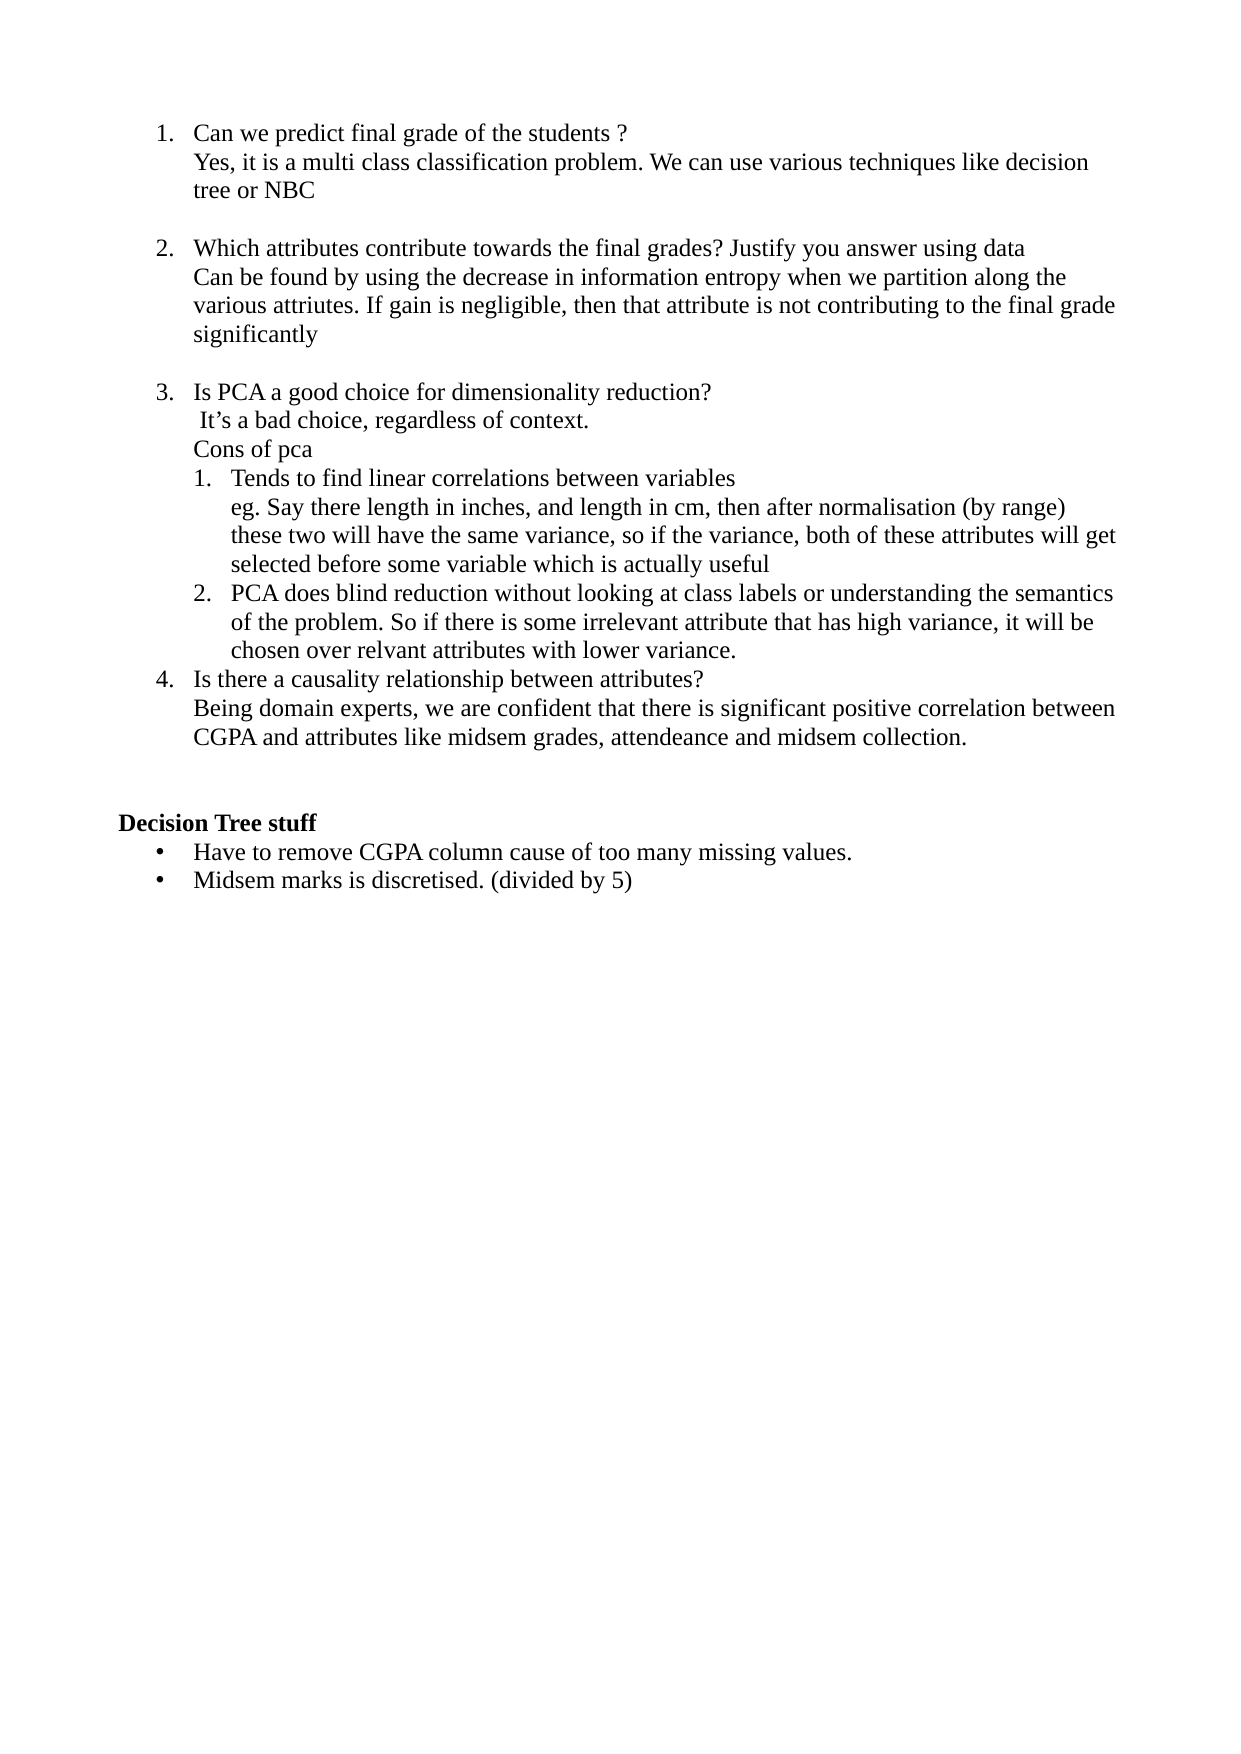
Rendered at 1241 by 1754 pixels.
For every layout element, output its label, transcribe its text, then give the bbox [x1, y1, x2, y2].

list Which attributes contribute towards the final grades? Justify you answer using data Can be found by using the decrease in information entropy when we partition along the various attriutes. If gain is negligible, then that attribute is not contributing to the final grade significantly [156, 233, 1122, 377]
list Can we predict final grade of the students ? Yes, it is a multi class classification problem. We can use various techniques like decision tree or NBC [156, 118, 1122, 233]
list PCA does blind reduction without looking at class labels or understanding the semantics of the problem. So if there is some irrelevant attribute that has high variance, it will be chosen over relvant attributes with lower variance. [193, 578, 1122, 664]
list Midsem marks is discretised. (divided by 5) [156, 866, 1122, 894]
list Tends to find linear correlations between variables eg. Say there length in inches, and length in cm, then after normalisation (by range) these two will have the same variance, so if the variance, both of these attributes will get selected before some variable which is actually useful [193, 463, 1122, 578]
list Is there a causality relationship between attributes? Being domain experts, we are confident that there is significant positive correlation between CGPA and attributes like midsem grades, attendeance and midsem collection. [156, 664, 1122, 751]
list Have to remove CGPA column cause of too many missing values. [156, 837, 1122, 866]
text Decision Tree stuff [118, 808, 1122, 837]
list Is PCA a good choice for dimensionality reduction? It’s a bad choice, regardless of context. Cons of pca [156, 377, 1122, 463]
